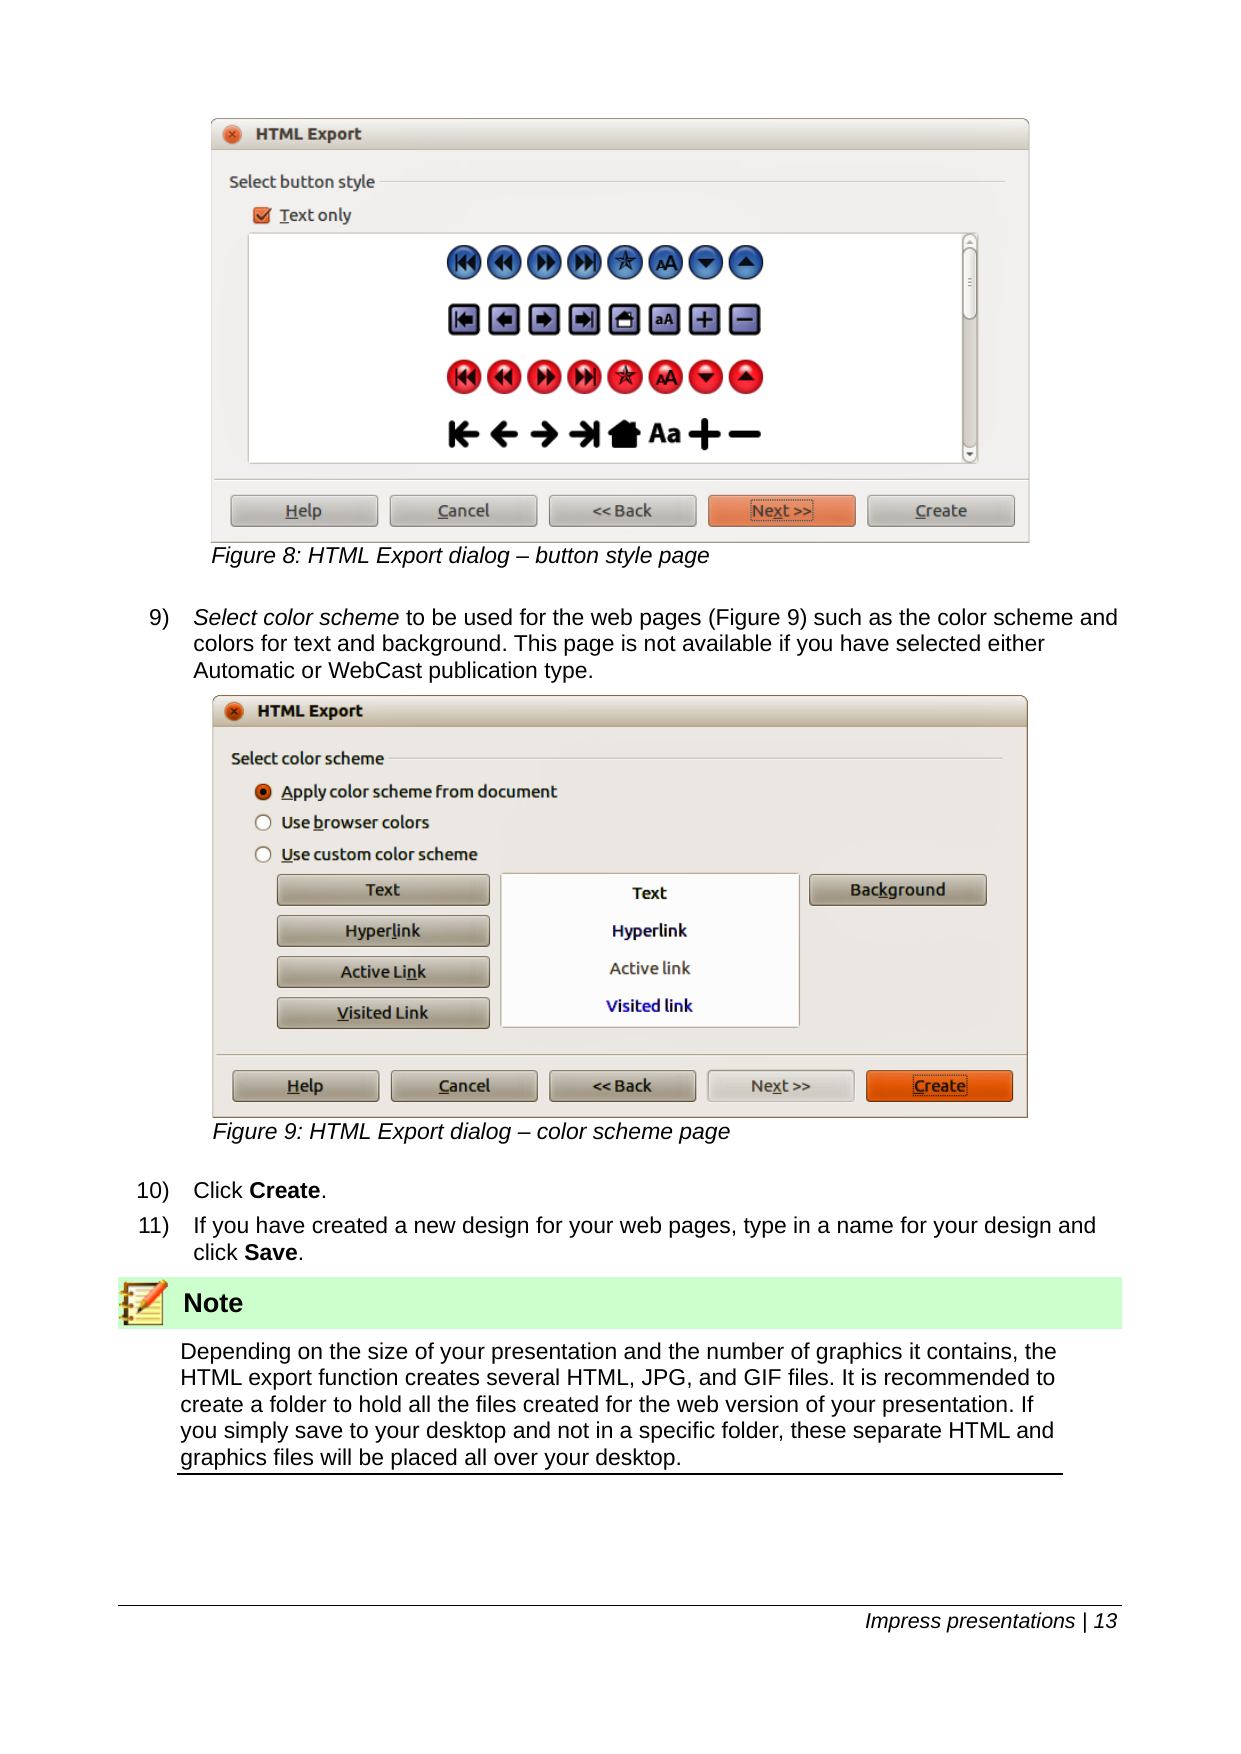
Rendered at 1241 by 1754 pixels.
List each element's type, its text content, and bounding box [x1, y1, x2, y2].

picture [211, 118, 1030, 543]
subtitle Note [118, 1277, 1122, 1329]
text Figure 8: HTML Export dialog – button style page [211, 543, 1029, 568]
picture [119, 1278, 170, 1329]
list Click Create. [169, 1177, 1122, 1204]
picture [212, 695, 1028, 1118]
text Figure 9: HTML Export dialog – color scheme page [212, 1118, 1028, 1144]
list If you have created a new design for your web pages, type in a name for your design and click Save. [169, 1212, 1122, 1265]
list Select color scheme to be used for the web pages (Figure 9) such as the color scheme and colors for text and background. This page is not available if you have selected either Automatic or WebCast publication type. [169, 604, 1122, 683]
text Depending on the size of your presentation and the number of graphics it contains, the HTML export function creates several HTML, JPG, and GIF files. It is recommended to create a folder to hold all the files created for the web version of your presentation. If you simply save to your desktop and not in a specific folder, these separate HTML and graphics files will be placed all over your desktop. [177, 1335, 1063, 1473]
